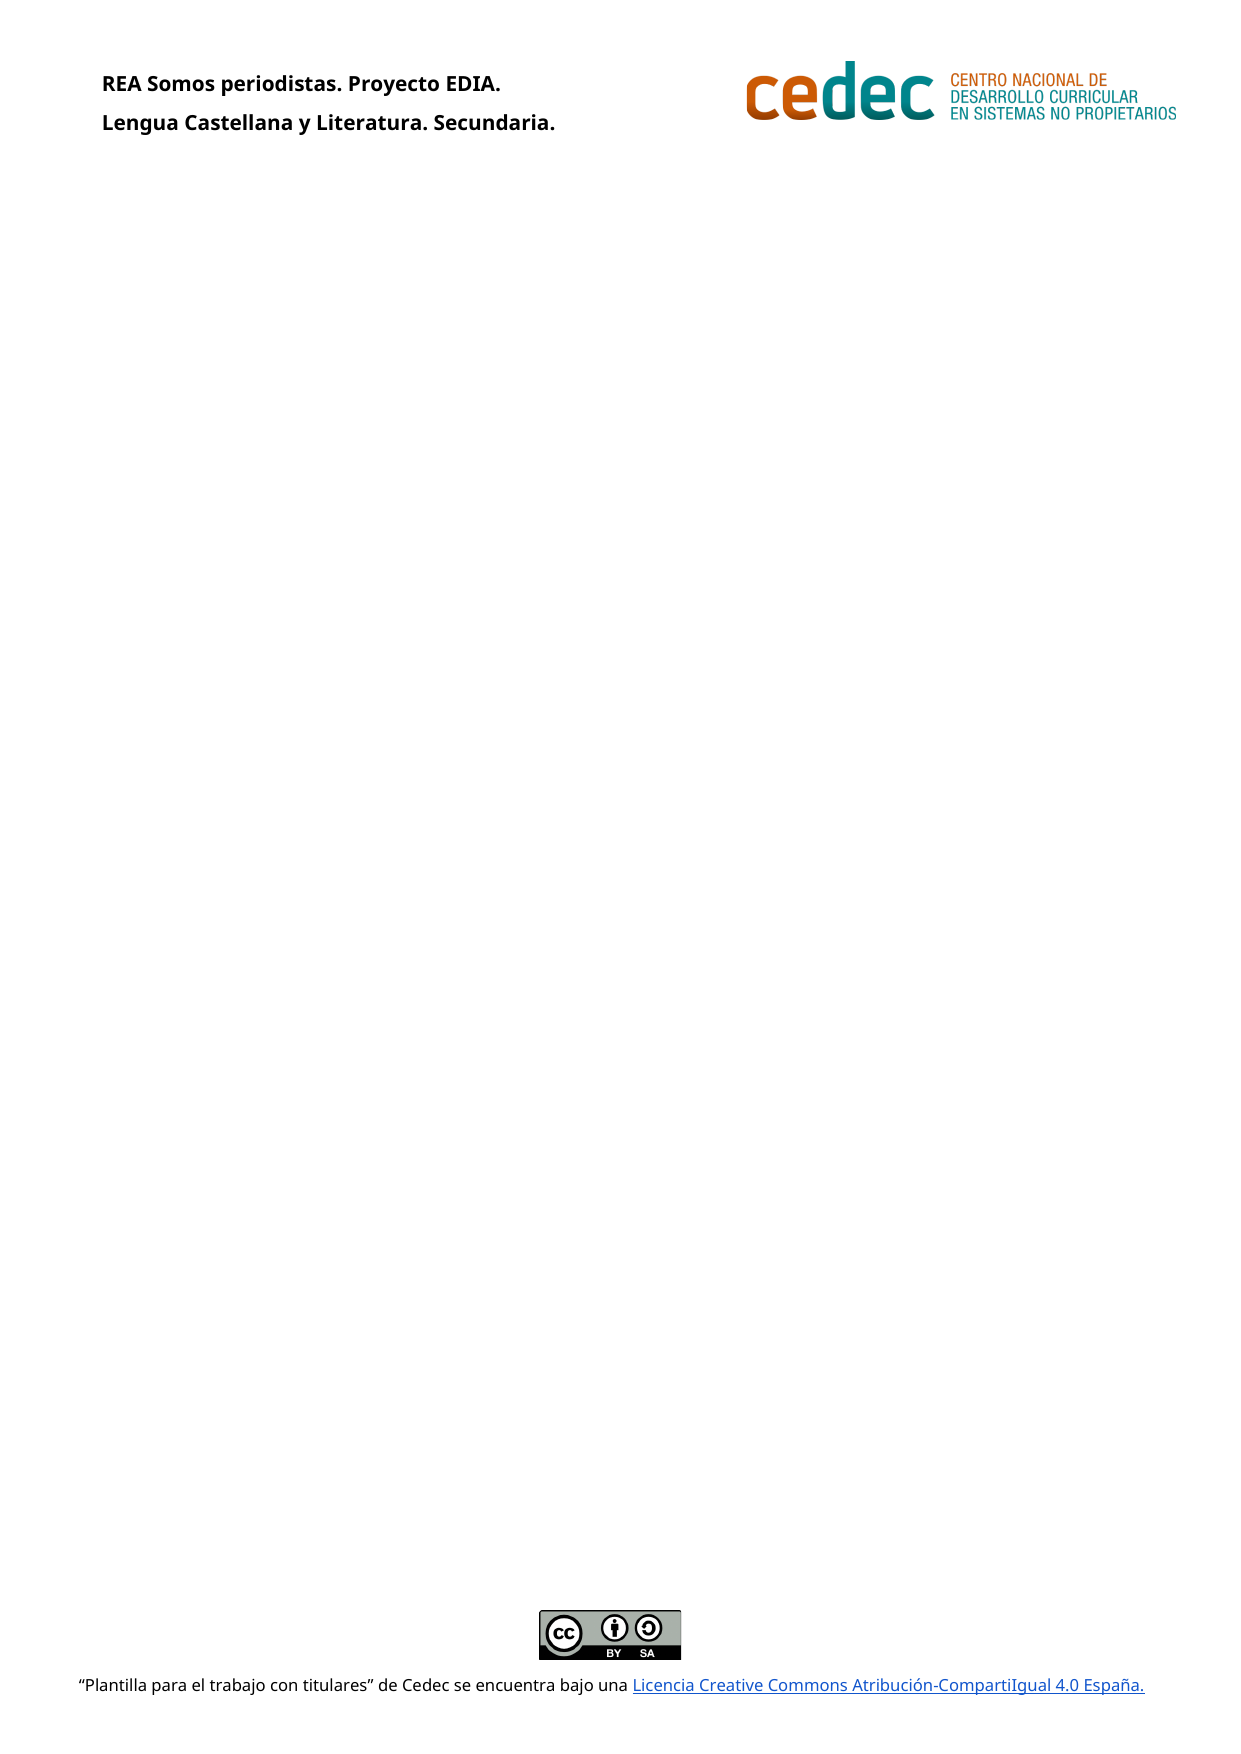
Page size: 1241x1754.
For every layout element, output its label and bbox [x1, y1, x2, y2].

picture [539, 1610, 682, 1660]
picture [746, 61, 1176, 120]
